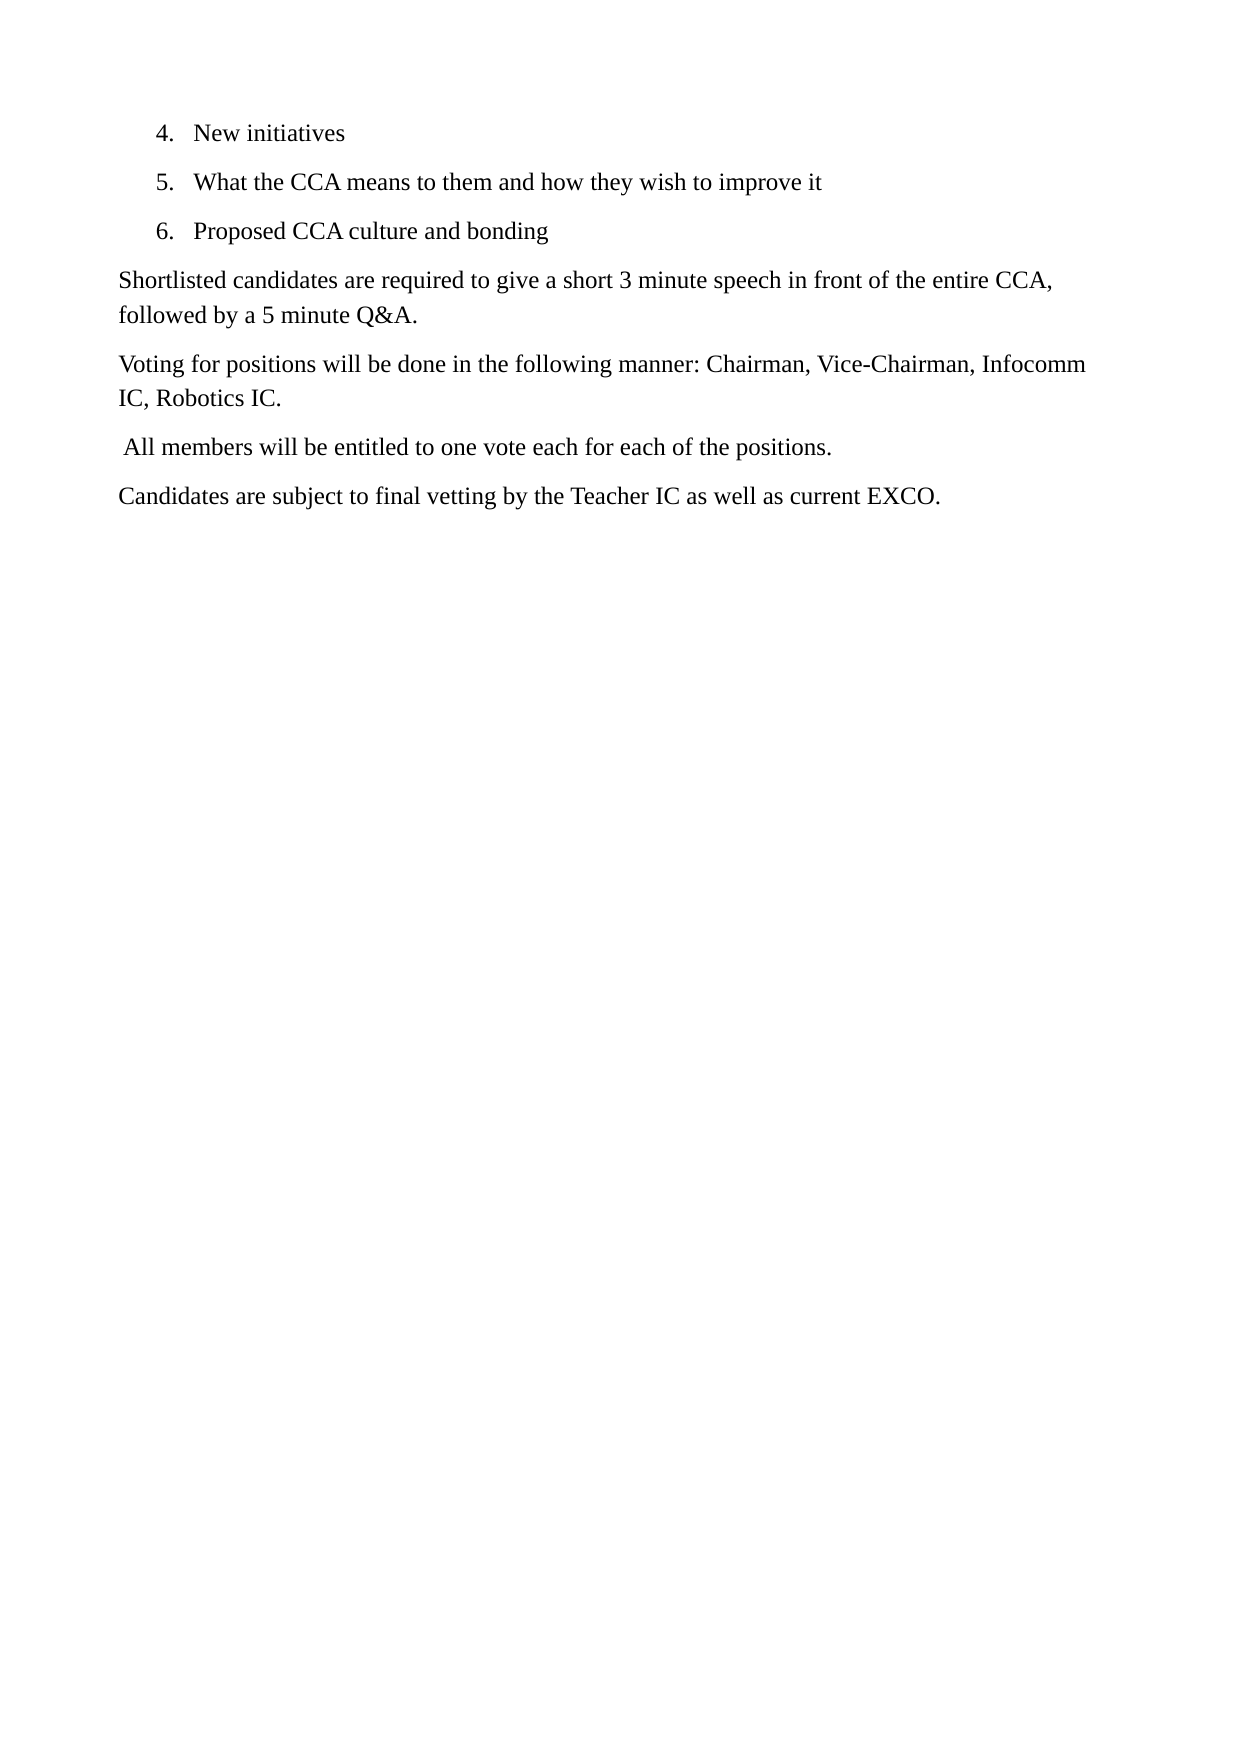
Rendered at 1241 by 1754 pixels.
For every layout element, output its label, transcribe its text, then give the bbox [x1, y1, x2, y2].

text Shortlisted candidates are required to give a short 3 minute speech in front of the entire CCA, followed by a 5 minute Q&A. [118, 265, 1122, 328]
text All members will be entitled to one vote each for each of the positions. [118, 432, 1122, 461]
list What the CCA means to them and how they wish to improve it [156, 167, 1122, 196]
text Voting for positions will be done in the following manner: Chairman, Vice-Chairman, Infocomm IC, Robotics IC. [118, 349, 1122, 412]
list New initiatives [156, 118, 1122, 147]
text Candidates are subject to final vetting by the Teacher IC as well as current EXCO. [118, 481, 1122, 510]
list Proposed CCA culture and bonding [156, 216, 1122, 245]
